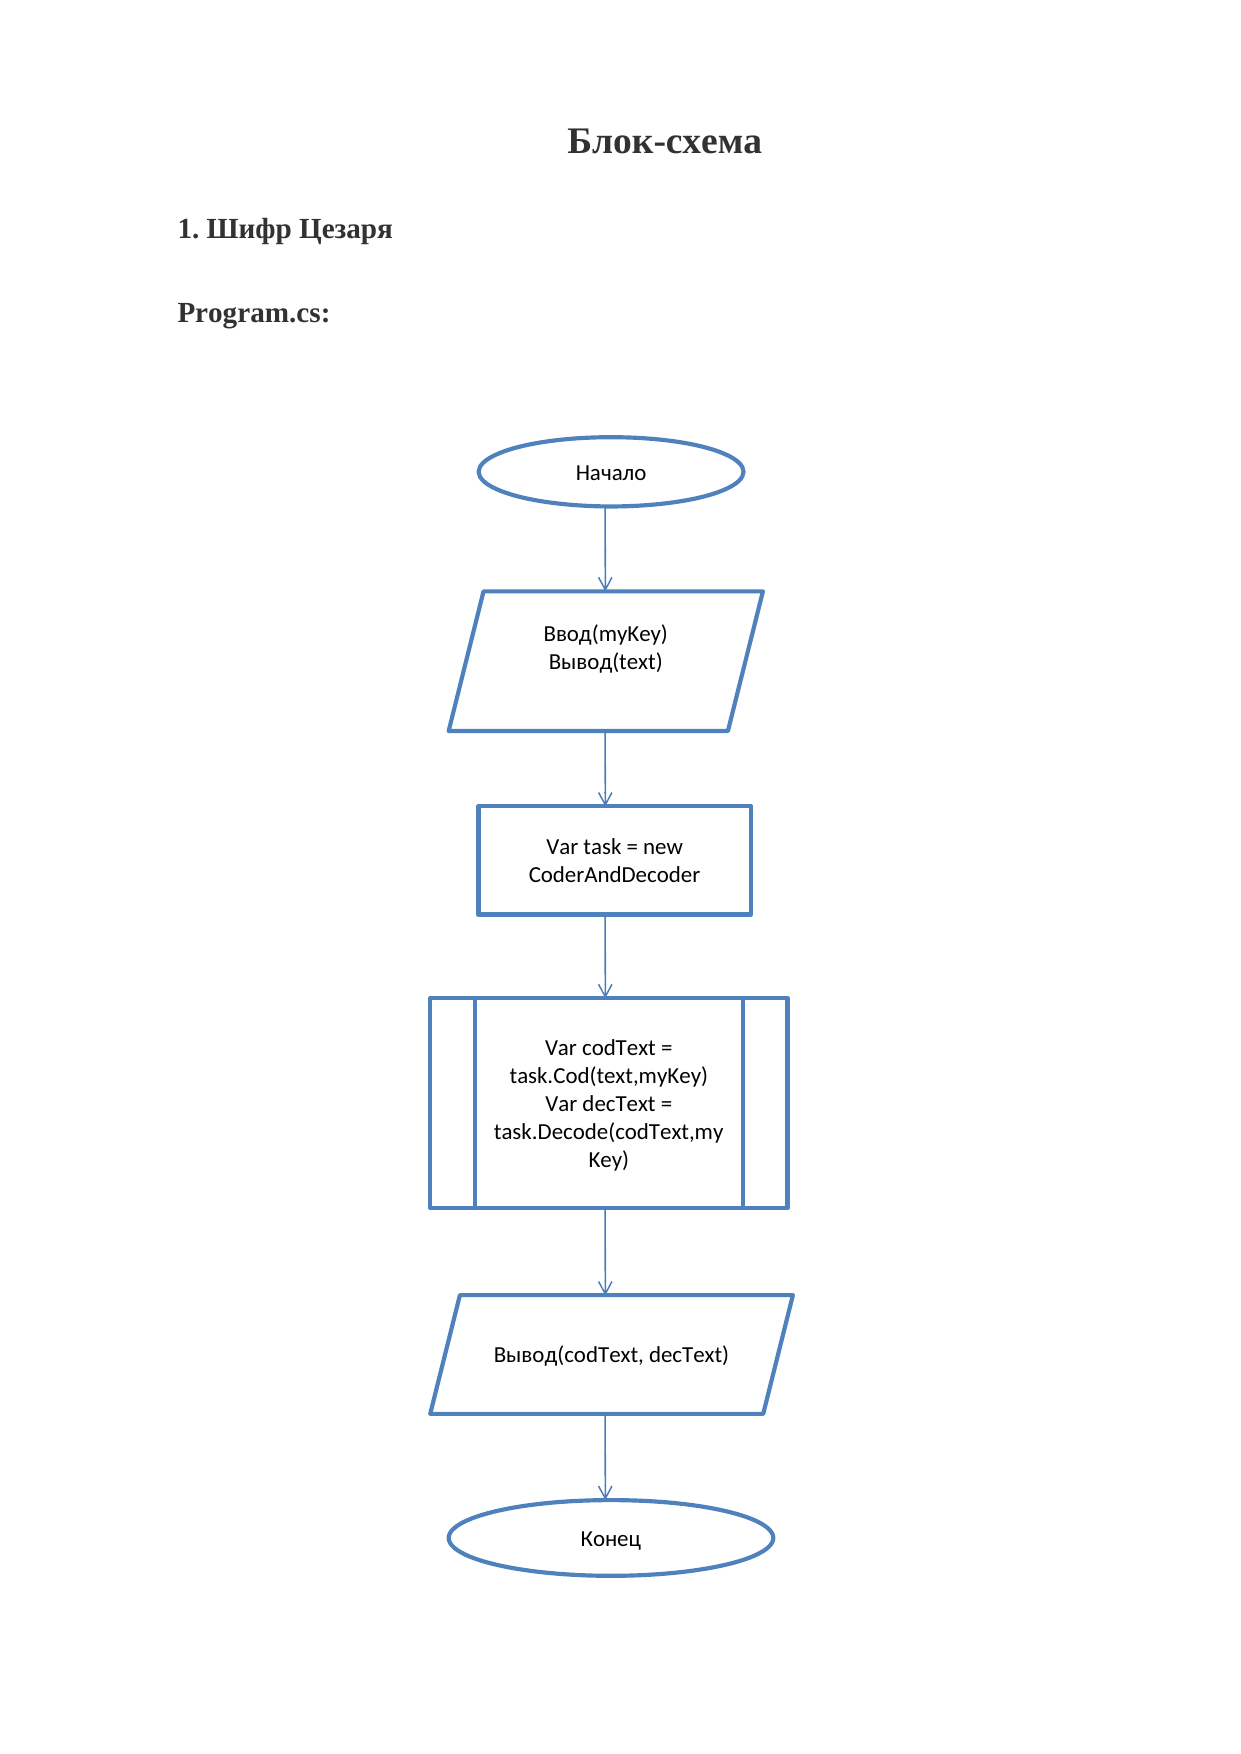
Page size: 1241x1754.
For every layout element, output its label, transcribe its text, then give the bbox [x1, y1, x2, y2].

text Блок-схема [177, 118, 1152, 161]
text 1. Шифр Цезаря [177, 211, 1152, 245]
text Program.cs: [177, 295, 1152, 328]
